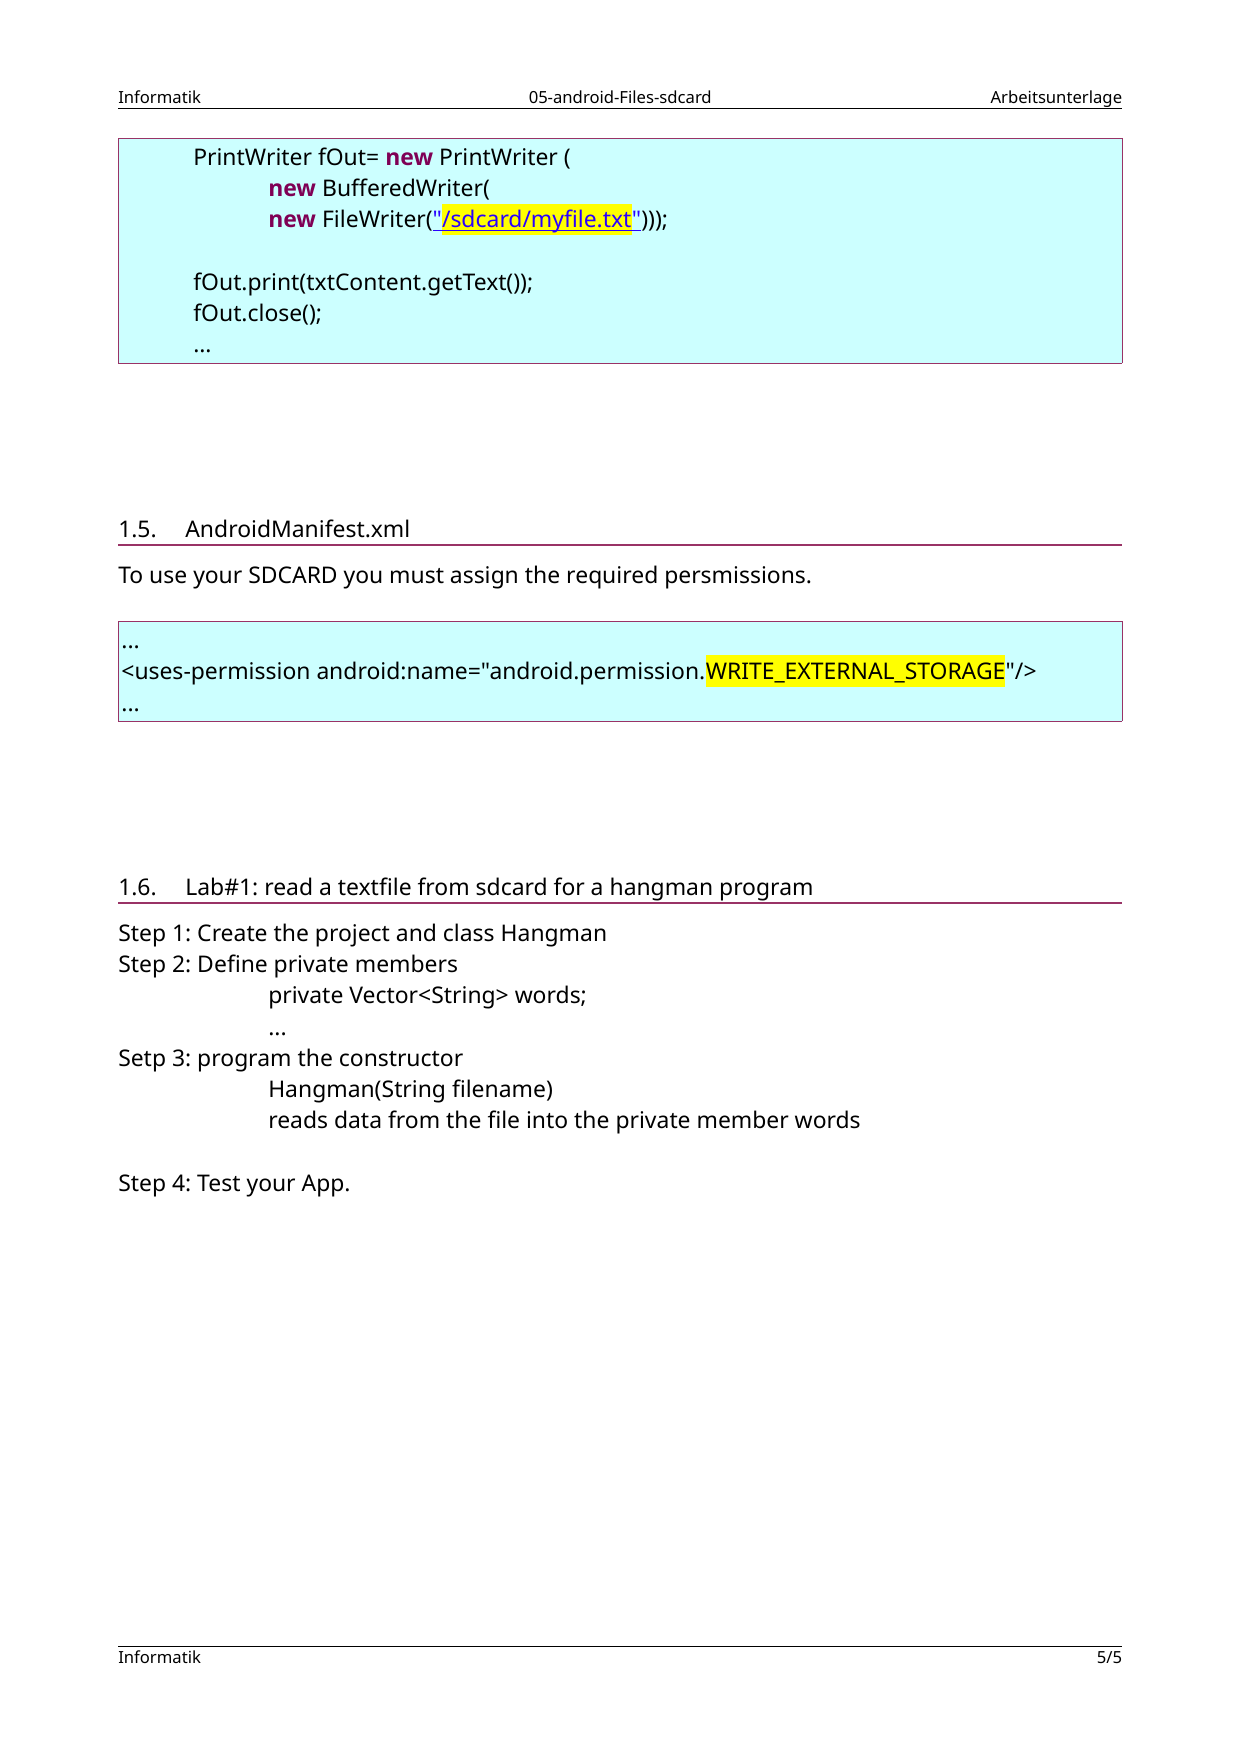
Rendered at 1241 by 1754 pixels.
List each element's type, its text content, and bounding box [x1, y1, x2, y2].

text ... [118, 1010, 1122, 1042]
text <uses-permission android:name="android.permission.WRITE_EXTERNAL_STORAGE"/> [119, 652, 1122, 683]
text fOut.print(txtContent.getText()); [119, 263, 1122, 294]
text Step 2: Define private members [118, 948, 1122, 979]
text … [119, 325, 1122, 363]
text PrintWriter fOut= new PrintWriter ( [119, 139, 1122, 169]
text ... [119, 683, 1122, 721]
text fOut.close(); [119, 294, 1122, 325]
text new BufferedWriter( [119, 169, 1122, 200]
text Setp 3: program the constructor [118, 1042, 1122, 1073]
text ... [119, 622, 1122, 652]
subtitle AndroidManifest.xml [118, 513, 1122, 544]
text Step 1: Create the project and class Hangman [118, 917, 1122, 948]
subtitle Lab#1: read a textfile from sdcard for a hangman program [118, 871, 1122, 902]
text private Vector<String> words; [118, 979, 1122, 1010]
text Hangman(String filename) [118, 1073, 1122, 1104]
text Step 4: Test your App. [118, 1167, 1122, 1198]
text To use your SDCARD you must assign the required persmissions. [118, 558, 1122, 590]
text new FileWriter("/sdcard/myfile.txt"))); [119, 200, 1122, 232]
text reads data from the file into the private member words [118, 1104, 1122, 1135]
